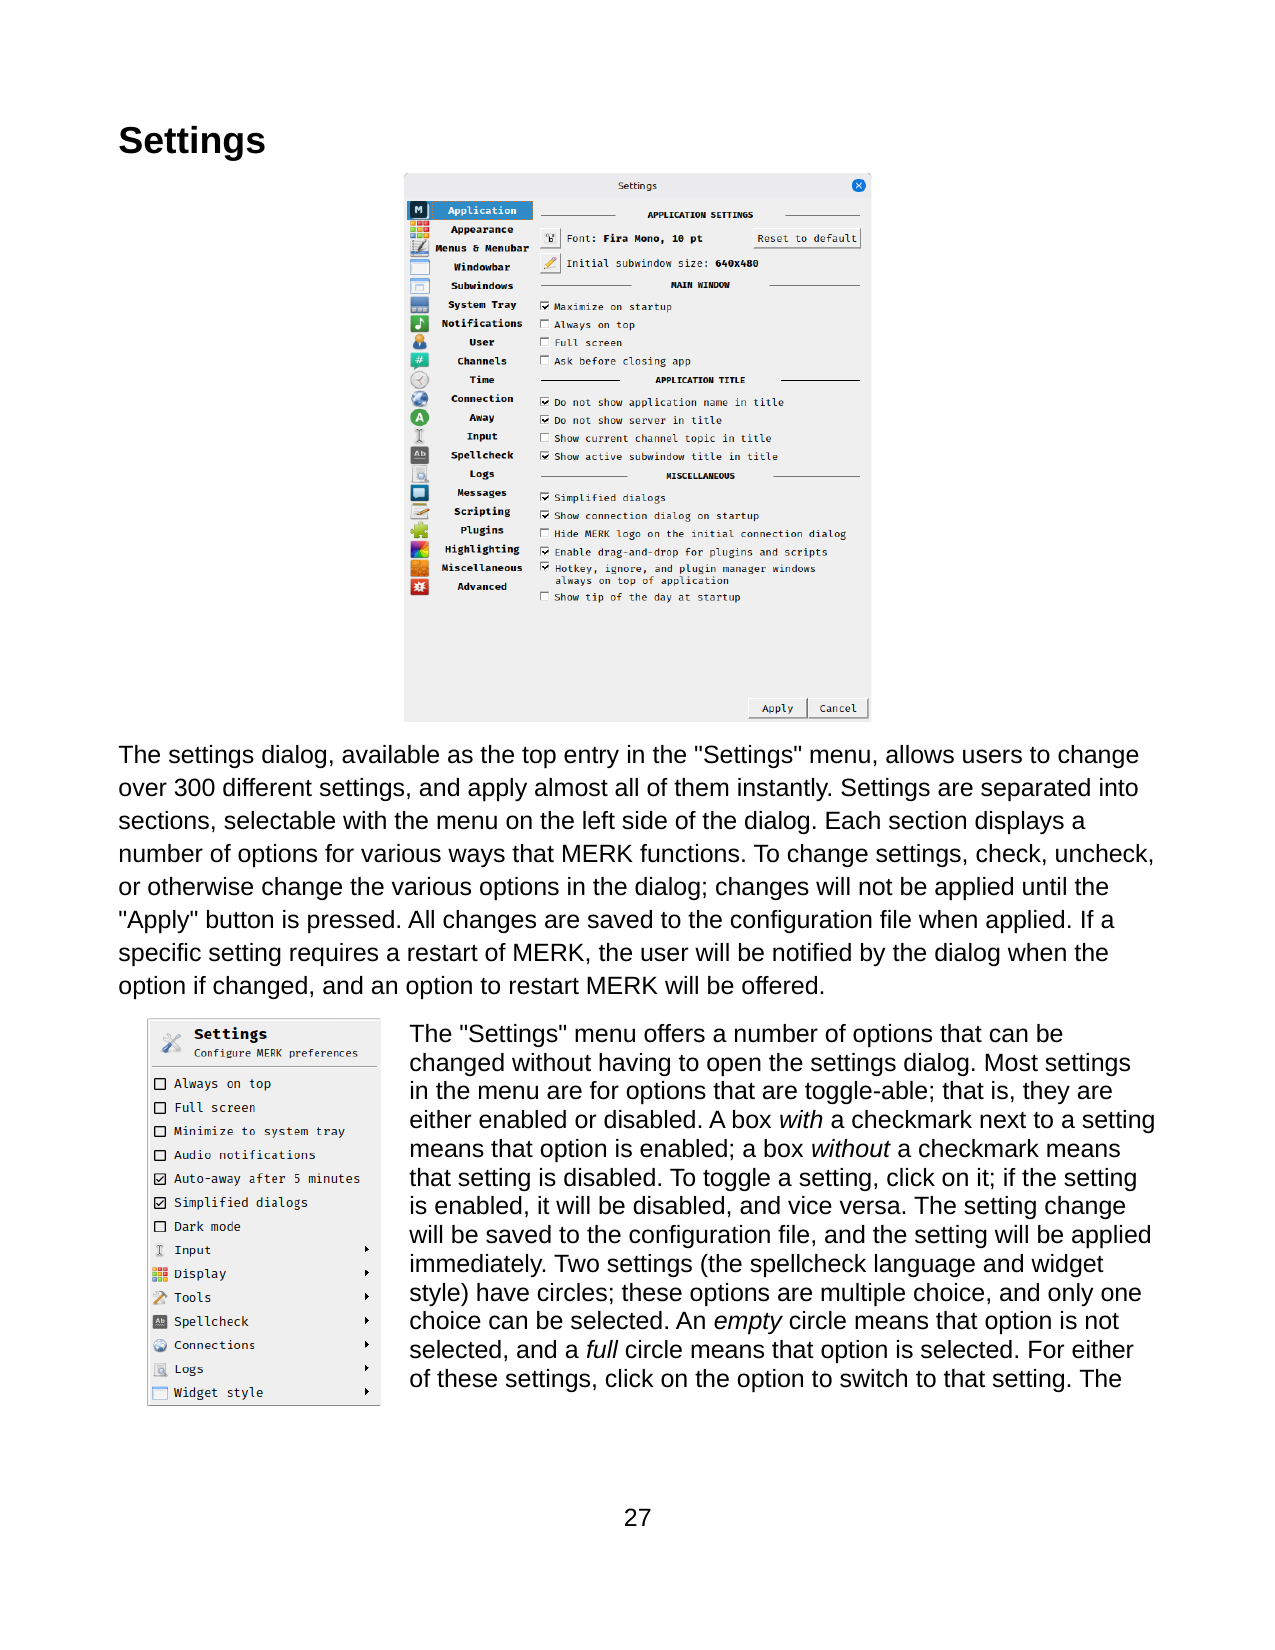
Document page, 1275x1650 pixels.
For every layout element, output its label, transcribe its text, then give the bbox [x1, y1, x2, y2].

table_header [381, 1019, 409, 1406]
subtitle Settings [118, 118, 1157, 161]
picture [147, 1018, 381, 1406]
text The settings dialog, available as the top entry in the "Settings" menu, allows users to change over 300 different settings, and apply almost all of them instantly. Settings are separated into sections, selectable with the menu on the left side of the dialog. Each section displays a number of options for various ways that MERK functions. To change settings, check, uncheck, or otherwise change the various options in the dialog; changes will not be applied until the "Apply" button is pressed. All changes are saved to the configuration file when applied. If a specific setting requires a restart of MERK, the user will be notified by the dialog when the option if changed, and an option to restart MERK will be offered. [118, 740, 1157, 1000]
table_header The "Settings" menu offers a number of options that can be changed without having to open the settings dialog. Most settings in the menu are for options that are toggle-able; that is, they are either enabled or disabled. A box with a checkmark next to a setting means that option is enabled; a box without a checkmark means that setting is disabled. To toggle a setting, click on it; if the setting is enabled, it will be disabled, and vice versa. The setting change will be saved to the configuration file, and the setting will be applied immediately. Two settings (the spellcheck language and widget style) have circles; these options are multiple choice, and only one choice can be selected. An empty circle means that option is not selected, and a full circle means that option is selected. For either of these settings, click on the option to switch to that setting. The [409, 1019, 1157, 1406]
table_header [118, 1019, 147, 1406]
picture [403, 173, 872, 722]
